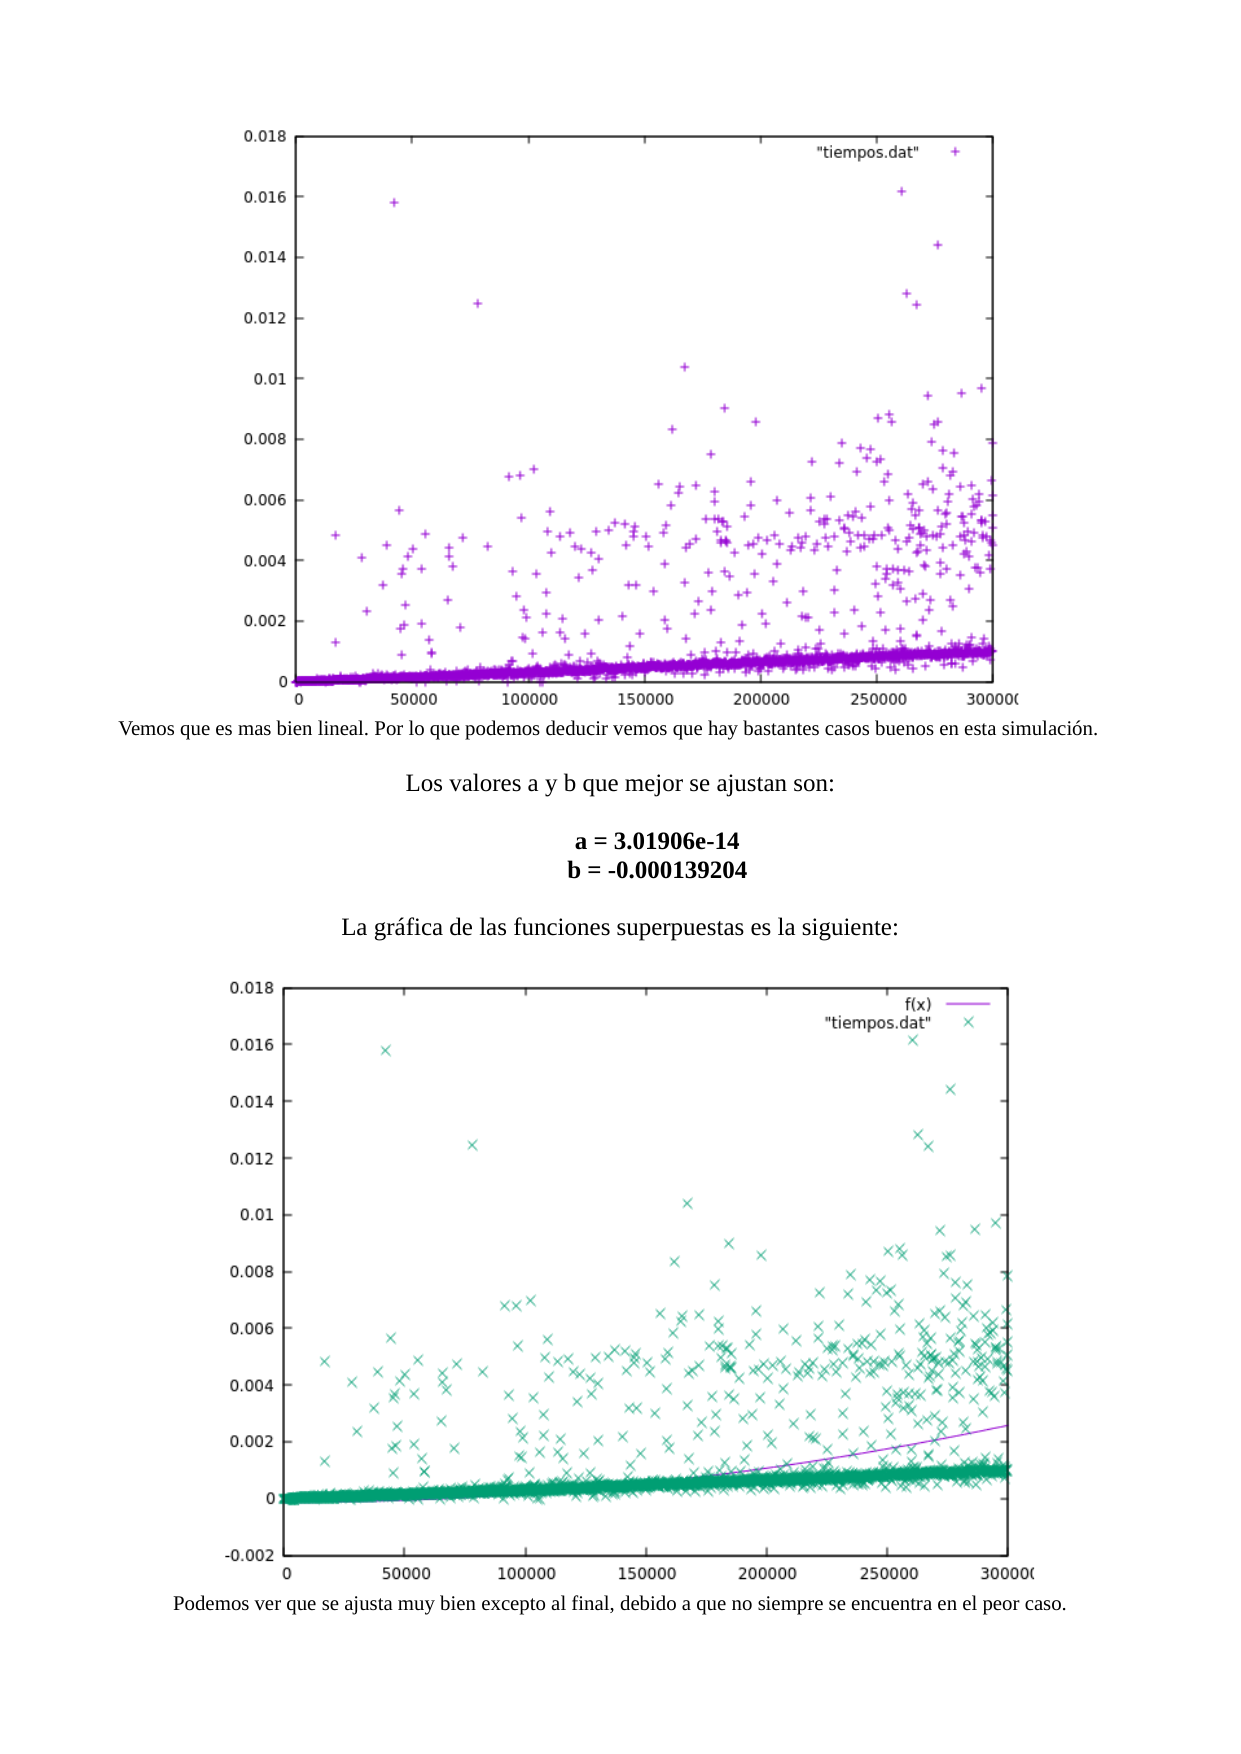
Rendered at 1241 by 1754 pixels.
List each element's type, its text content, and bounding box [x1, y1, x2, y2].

text Podemos ver que se ajusta muy bien excepto al final, debido a que no siempre se encuentra en el peor caso. [118, 970, 1122, 1615]
text a = 3.01906e-14 [118, 826, 1122, 855]
text La gráfica de las funciones superpuestas es la siguiente: [118, 912, 1122, 941]
text b = -0.000139204 [118, 855, 1122, 883]
text Vemos que es mas bien lineal. Por lo que podemos deducir vemos que hay bastantes casos buenos en esta simulación. [118, 118, 1122, 740]
text Los valores a y b que mejor se ajustan son: [118, 768, 1122, 797]
picture [206, 969, 1035, 1591]
picture [221, 118, 1019, 716]
